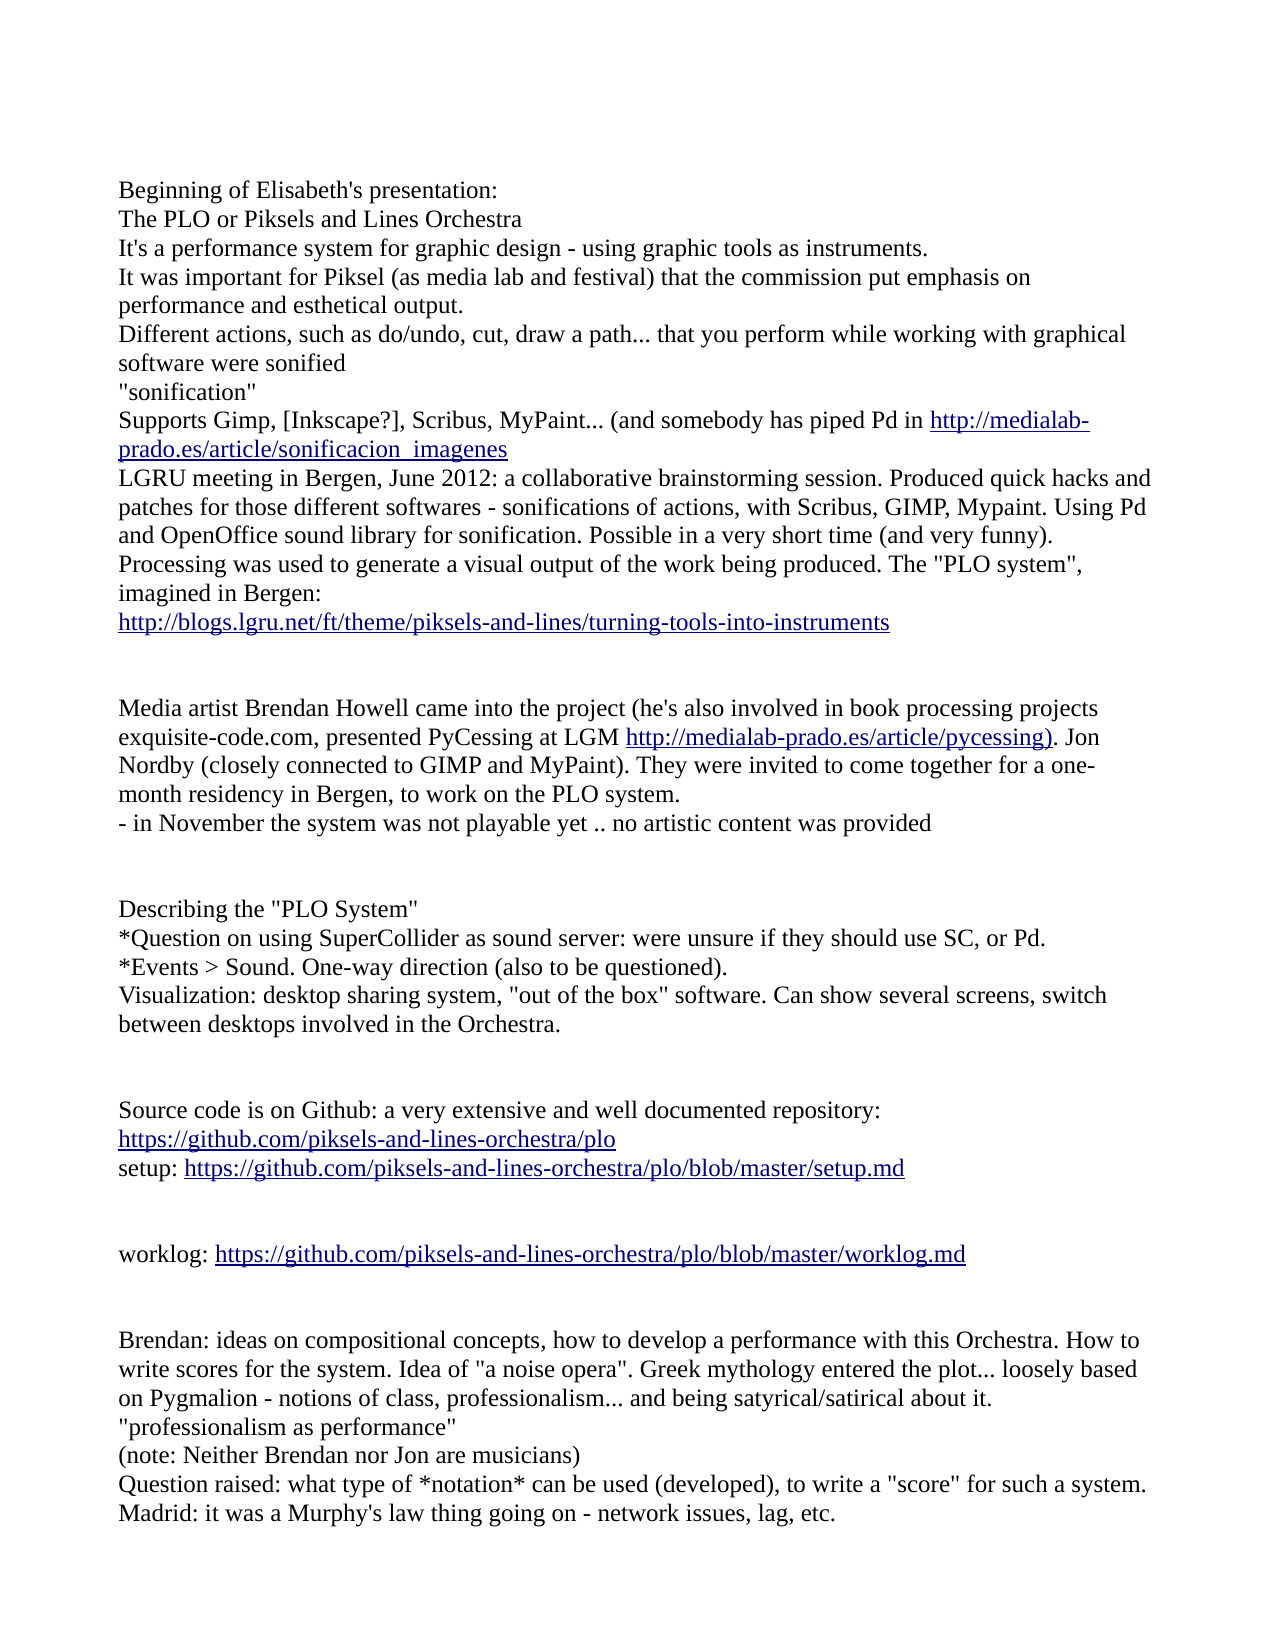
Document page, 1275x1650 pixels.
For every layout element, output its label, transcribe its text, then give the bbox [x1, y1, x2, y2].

text *Events > Sound. One-way direction (also to be questioned). [118, 952, 1157, 981]
text "professionalism as performance" [118, 1412, 1157, 1441]
text LGRU meeting in Bergen, June 2012: a collaborative brainstorming session. Produced quick hacks and patches for those different softwares - sonifications of actions, with Scribus, GIMP, Mypaint. Using Pd and OpenOffice sound library for sonification. Possible in a very short time (and very funny). Processing was used to generate a visual output of the work being produced. The "PLO system", imagined in Bergen: [118, 463, 1157, 607]
text Brendan: ideas on compositional concepts, how to develop a performance with this Orchestra. How to write scores for the system. Idea of "a noise opera". Greek mythology entered the plot... loosely based on Pygmalion - notions of class, professionalism... and being satyrical/satirical about it. [118, 1326, 1157, 1412]
text The PLO or Piksels and Lines Orchestra [118, 204, 1157, 233]
text https://github.com/piksels-and-lines-orchestra/plo [118, 1124, 1157, 1153]
text (note: Neither Brendan nor Jon are musicians) [118, 1441, 1157, 1469]
text "sonification" [118, 377, 1157, 406]
text setup: https://github.com/piksels-and-lines-orchestra/plo/blob/master/setup.md [118, 1153, 1157, 1182]
text Visualization: desktop sharing system, "out of the box" software. Can show several screens, switch between desktops involved in the Orchestra. [118, 981, 1157, 1038]
text Supports Gimp, [Inkscape?], Scribus, MyPaint... (and somebody has piped Pd in http://medialab-prado.es/article/sonificacion_imagenes [118, 406, 1157, 463]
text It's a performance system for graphic design - using graphic tools as instruments. [118, 233, 1157, 262]
text Media artist Brendan Howell came into the project (he's also involved in book processing projects exquisite-code.com, presented PyCessing at LGM http://medialab-prado.es/article/pycessing). Jon Nordby (closely connected to GIMP and MyPaint). They were invited to come together for a one-month residency in Bergen, to work on the PLO system. [118, 693, 1157, 808]
text - in November the system was not playable yet .. no artistic content was provided [118, 808, 1157, 837]
text Source code is on Github: a very extensive and well documented repository: [118, 1096, 1157, 1124]
text Describing the "PLO System" [118, 894, 1157, 923]
text http://blogs.lgru.net/ft/theme/piksels-and-lines/turning-tools-into-instruments [118, 607, 1157, 636]
text worklog: https://github.com/piksels-and-lines-orchestra/plo/blob/master/worklog.md [118, 1239, 1157, 1268]
text Different actions, such as do/undo, cut, draw a path... that you perform while working with graphical software were sonified [118, 319, 1157, 377]
text Madrid: it was a Murphy's law thing going on - network issues, lag, etc. [118, 1498, 1157, 1527]
text Question raised: what type of *notation* can be used (developed), to write a "score" for such a system. [118, 1469, 1157, 1498]
text It was important for Piksel (as media lab and festival) that the commission put emphasis on performance and esthetical output. [118, 262, 1157, 319]
text Beginning of Elisabeth's presentation: [118, 176, 1157, 204]
text *Question on using SuperCollider as sound server: were unsure if they should use SC, or Pd. [118, 923, 1157, 952]
